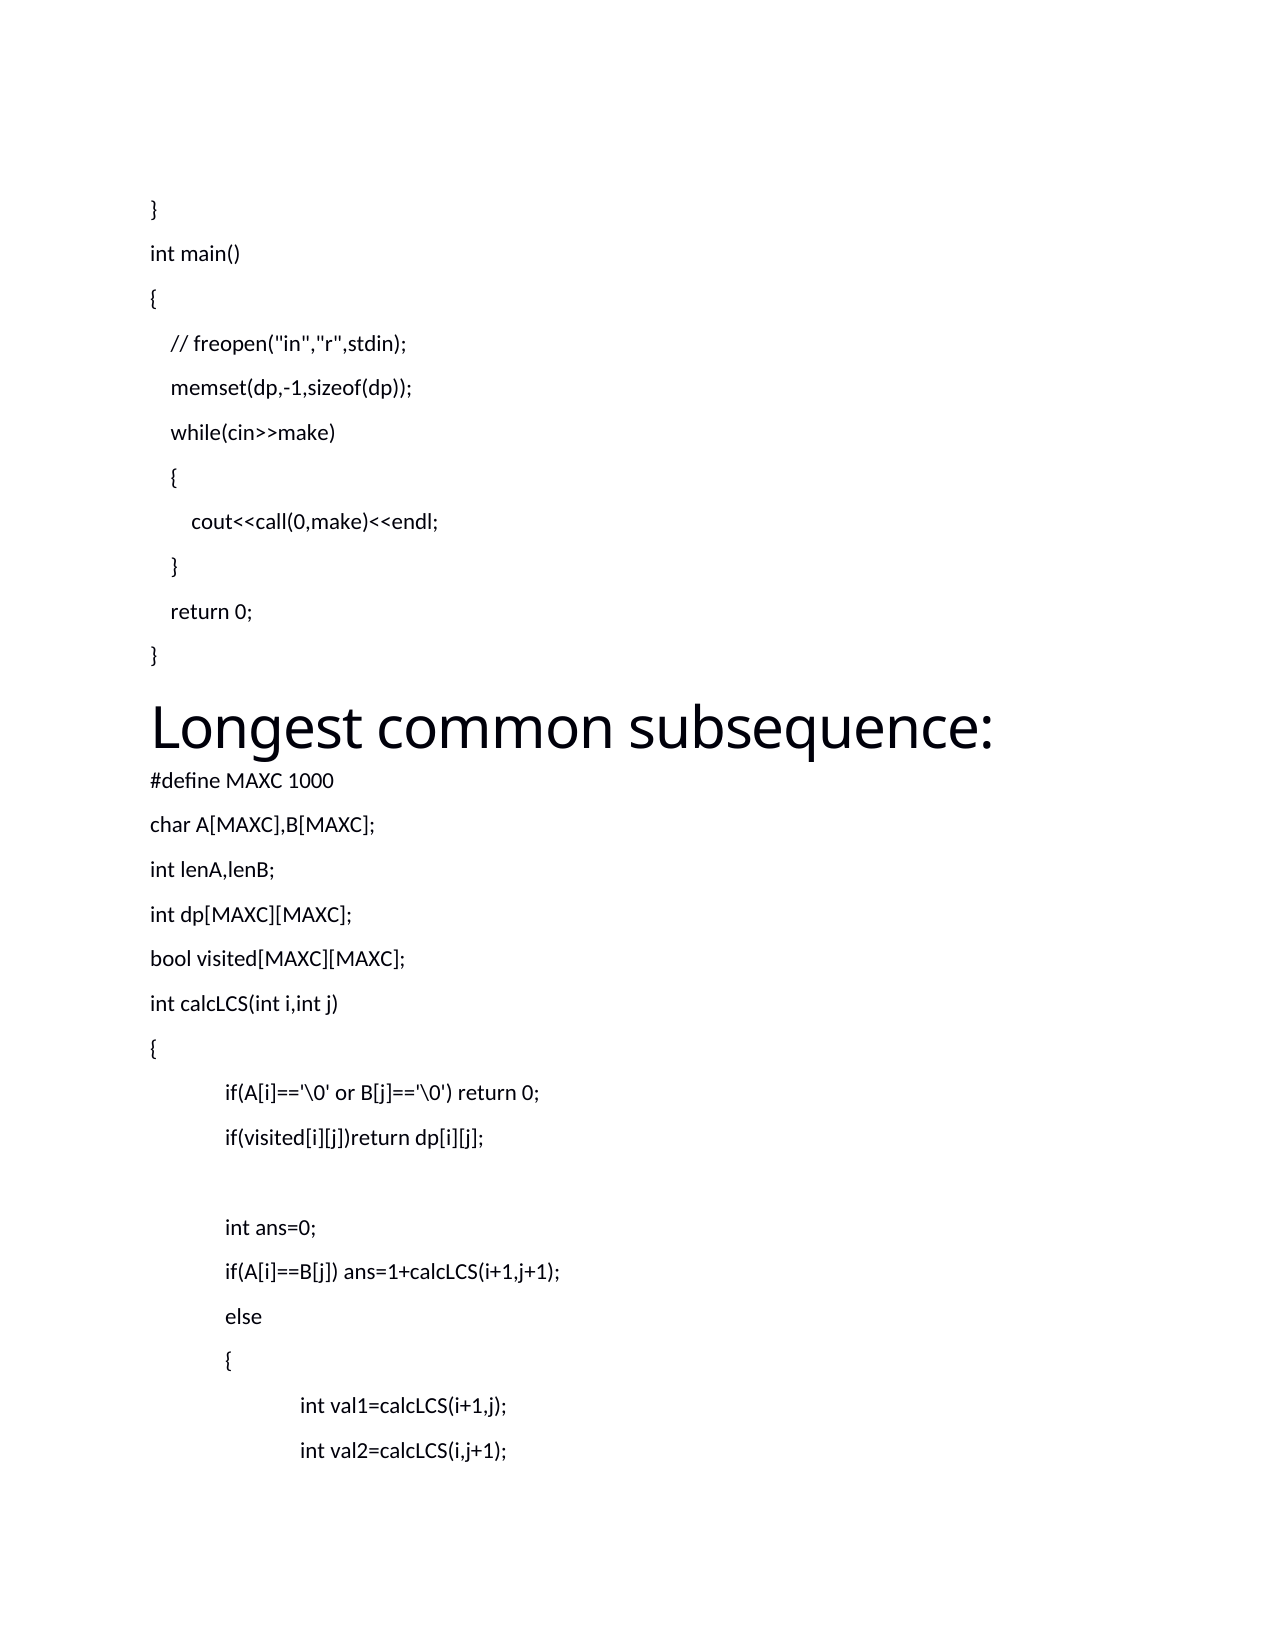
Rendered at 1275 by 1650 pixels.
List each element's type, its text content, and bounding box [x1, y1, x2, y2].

text if(visited[i][j])return dp[i][j]; [150, 1123, 1125, 1151]
text { [150, 1034, 1125, 1062]
text cout<<call(0,make)<<endl; [150, 507, 1125, 536]
text int val2=calcLCS(i,j+1); [150, 1436, 1125, 1464]
text int main() [150, 239, 1125, 267]
title Longest common subsequence: [150, 686, 1125, 766]
text if(A[i]==B[j]) ans=1+calcLCS(i+1,j+1); [150, 1257, 1125, 1285]
text } [150, 195, 1125, 223]
text if(A[i]=='\0' or B[j]=='\0') return 0; [150, 1078, 1125, 1107]
text return 0; [150, 597, 1125, 625]
text { [150, 284, 1125, 312]
text { [150, 463, 1125, 491]
text memset(dp,-1,sizeof(dp)); [150, 373, 1125, 401]
text // freopen("in","r",stdin); [150, 329, 1125, 357]
text int lenA,lenB; [150, 855, 1125, 883]
text int ans=0; [150, 1213, 1125, 1241]
text while(cin>>make) [150, 418, 1125, 446]
text bool visited[MAXC][MAXC]; [150, 944, 1125, 972]
text { [150, 1347, 1125, 1375]
text else [150, 1302, 1125, 1330]
text char A[MAXC],B[MAXC]; [150, 810, 1125, 838]
text } [150, 642, 1125, 669]
text int val1=calcLCS(i+1,j); [150, 1391, 1125, 1419]
text int dp[MAXC][MAXC]; [150, 900, 1125, 928]
text int calcLCS(int i,int j) [150, 989, 1125, 1017]
text #define MAXC 1000 [150, 766, 1125, 794]
text } [150, 552, 1125, 580]
